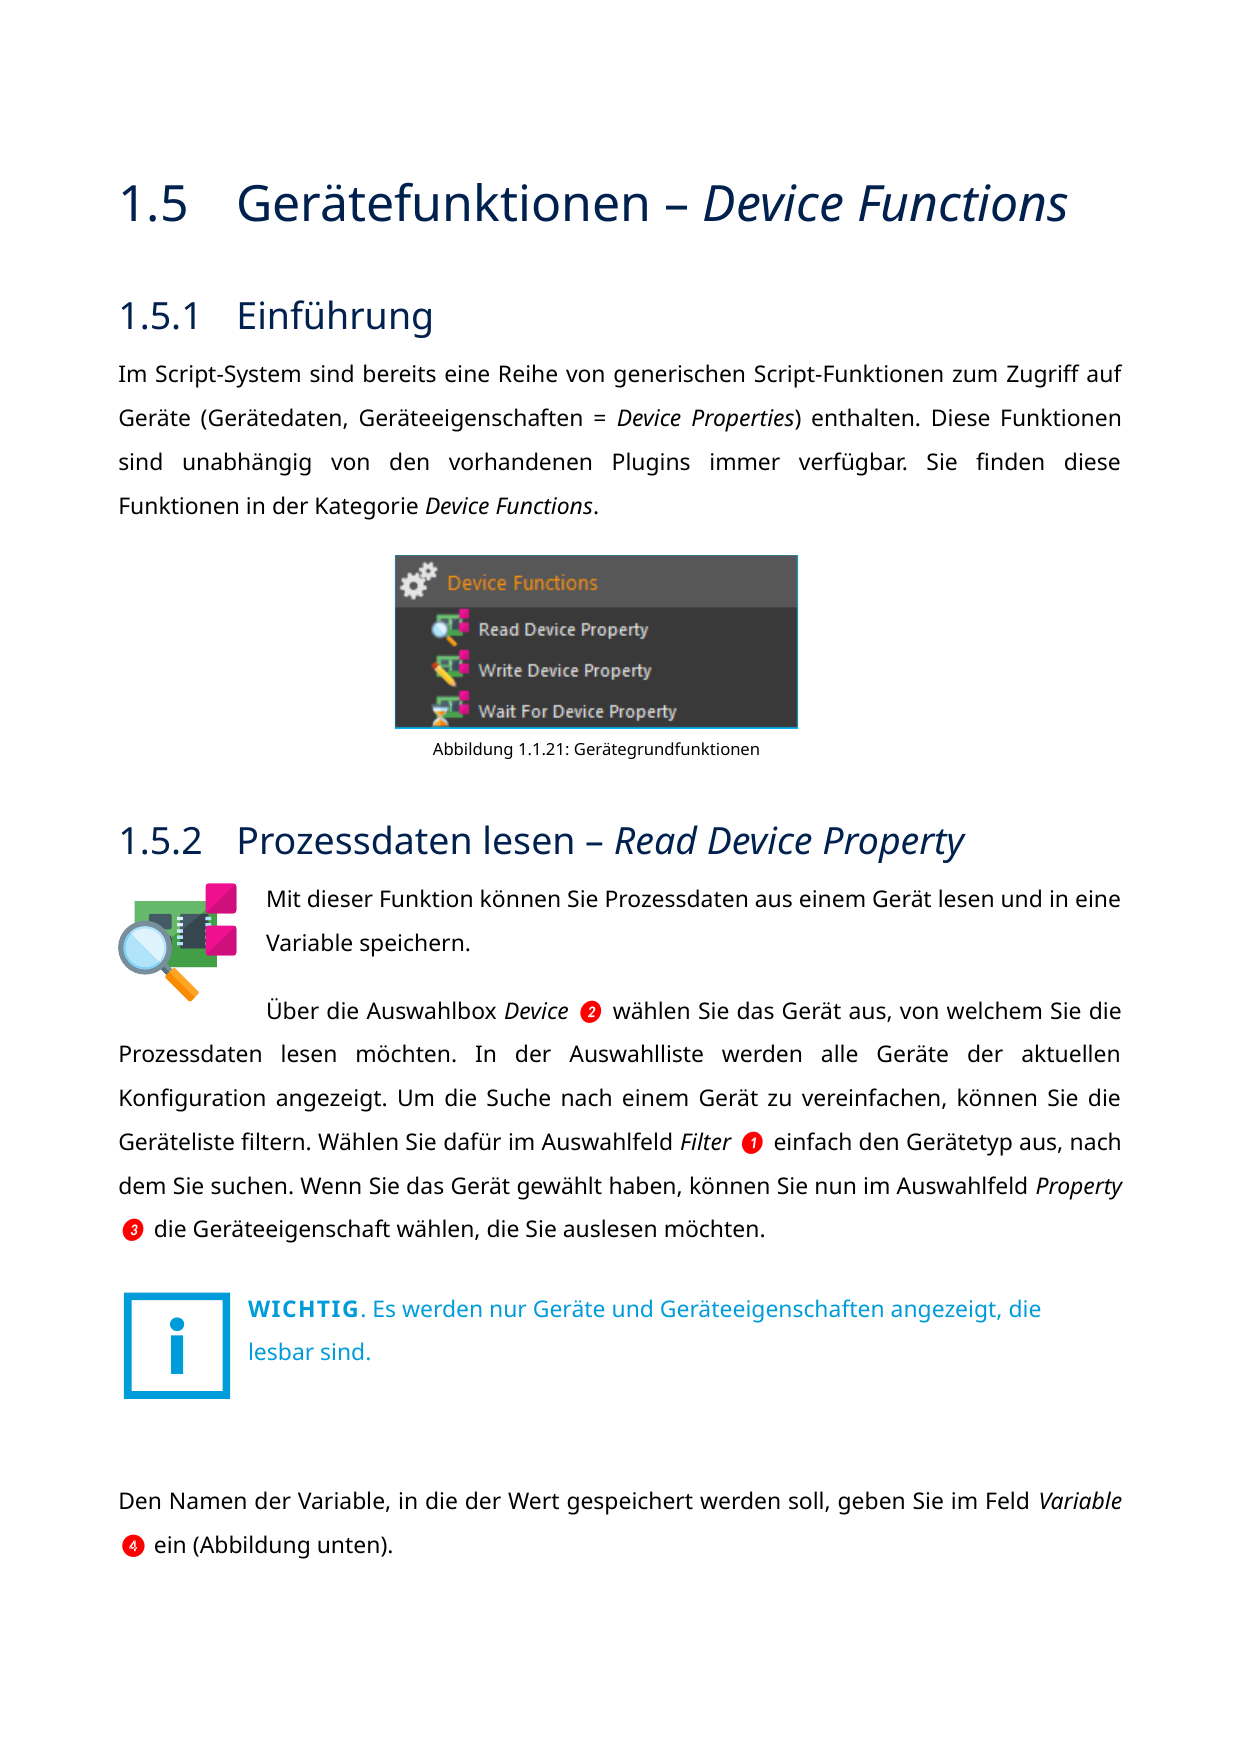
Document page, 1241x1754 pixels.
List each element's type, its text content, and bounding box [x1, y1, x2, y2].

text Mit dieser Funktion können Sie Prozessdaten aus einem Gerät lesen und in eine Variable speichern. [217, 883, 1122, 958]
subtitle Prozessdaten lesen – Read Device Property [118, 592, 1122, 866]
subtitle [156, 542, 1037, 555]
text Im Script-System sind bereits eine Reihe von generischen Script-Funktionen zum Zugriff auf Geräte (Gerätedaten, Geräteeigenschaften = Device Properties) enthalten. Diese Funktionen sind unabhängig von den vorhandenen Plugins immer verfügbar. Sie finden diese Funktionen in der Kategorie Device Functions. [118, 358, 1122, 521]
text Den Namen der Variable, in die der Wert gespeichert werden soll, geben Sie im Feld Variable ❹ ein (Abbildung unten). [118, 1485, 1122, 1560]
text Abbildung 1.1.21: Gerätegrundfunktionen [156, 555, 1037, 760]
picture [394, 555, 799, 727]
text Über die Auswahlbox Device ❷ wählen Sie das Gerät aus, von welchem Sie die Prozessdaten lesen möchten. In der Auswahlliste werden alle Geräte der aktuellen Konfiguration angezeigt. Um die Suche nach einem Gerät zu vereinfachen, können Sie die Geräteliste filtern. Wählen Sie dafür im Auswahlfeld Filter ❶ einfach den Gerätetyp aus, nach dem Sie suchen. Wenn Sie das Gerät gewählt haben, können Sie nun im Auswahlfeld Property ❸ die Geräteeigenschaft wählen, die Sie auslesen möchten. [118, 994, 1122, 1244]
text [118, 883, 207, 941]
table_header [118, 1281, 236, 1418]
table_header Wichtig. Es werden nur Geräte und Geräteeigenschaften angezeigt, die lesbar sind. [236, 1281, 1075, 1418]
subtitle Einführung [118, 289, 1122, 341]
subtitle Gerätefunktionen – Device Functions [118, 168, 1122, 236]
